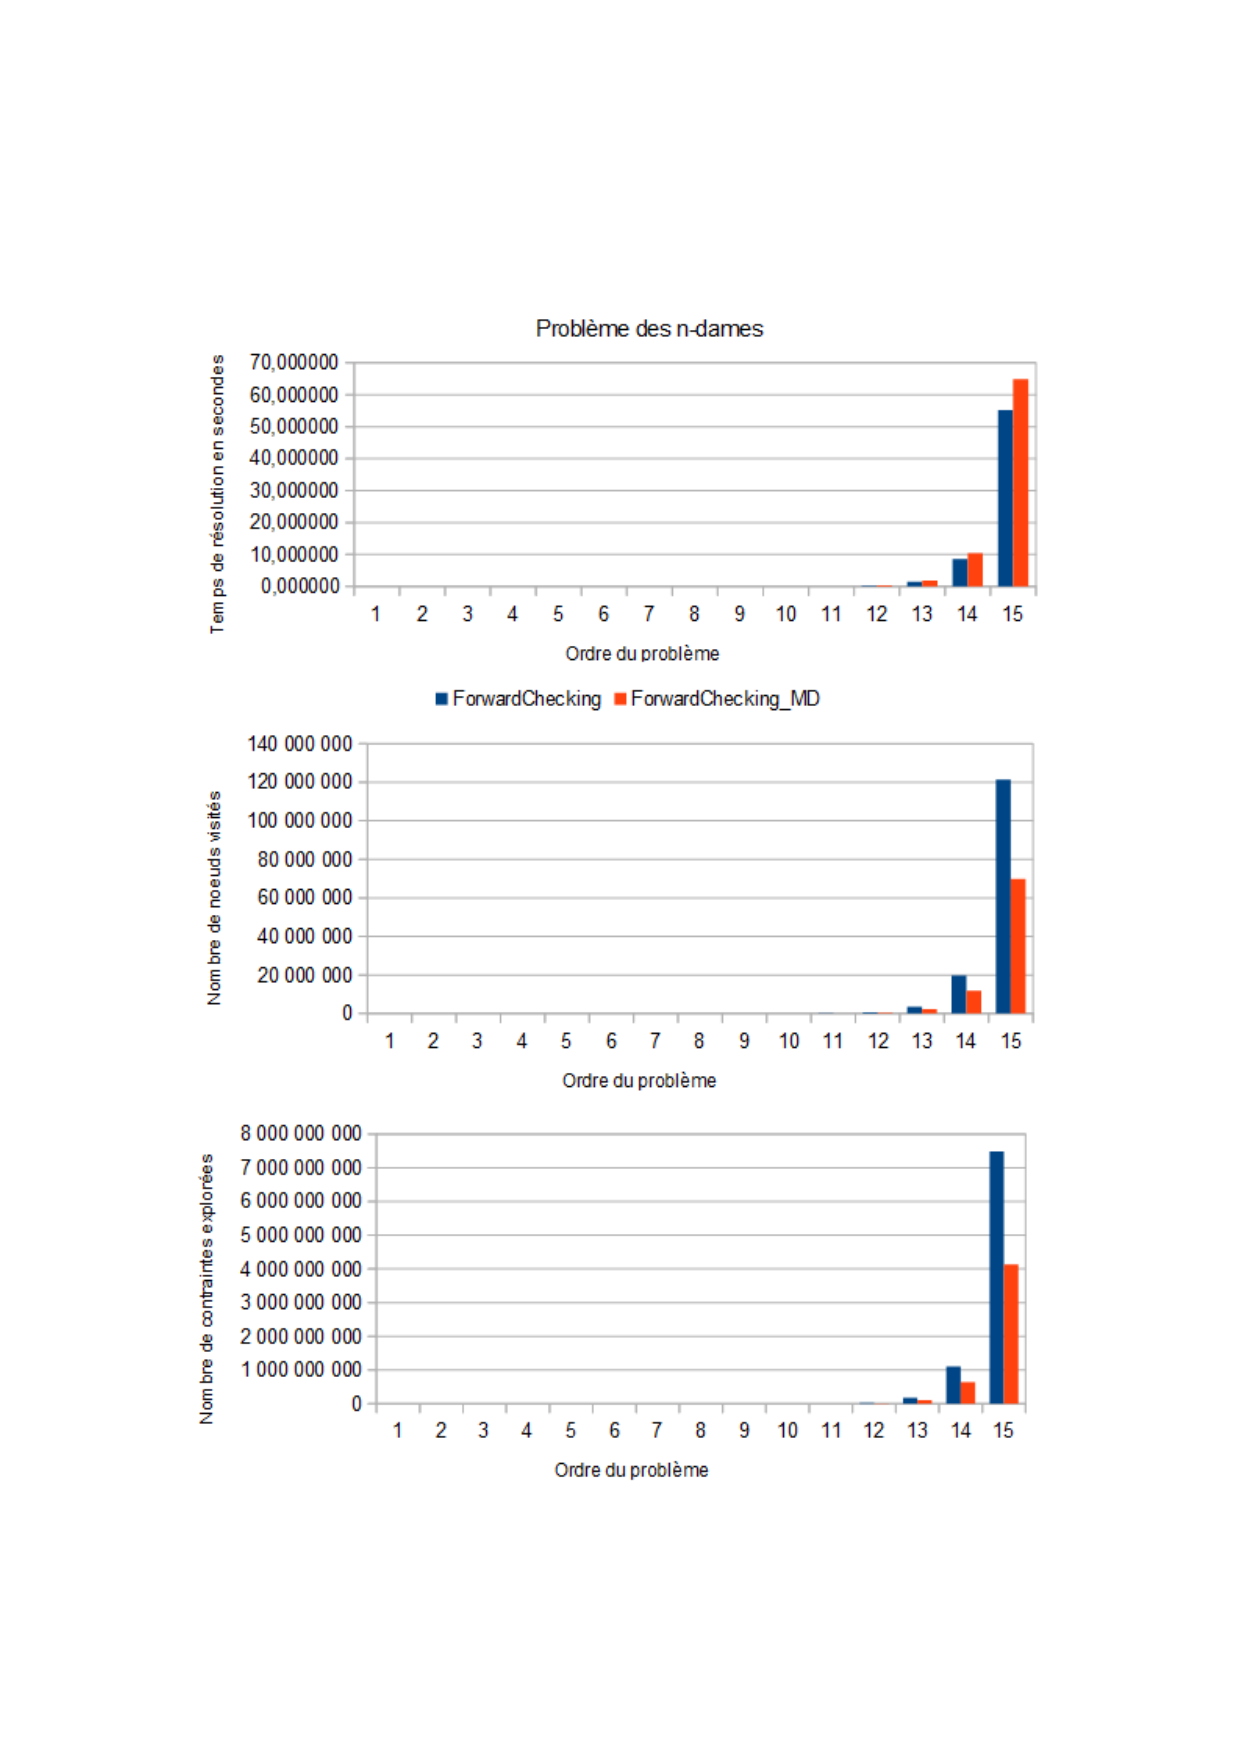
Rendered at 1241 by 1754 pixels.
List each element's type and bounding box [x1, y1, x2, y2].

picture [189, 304, 1055, 1488]
